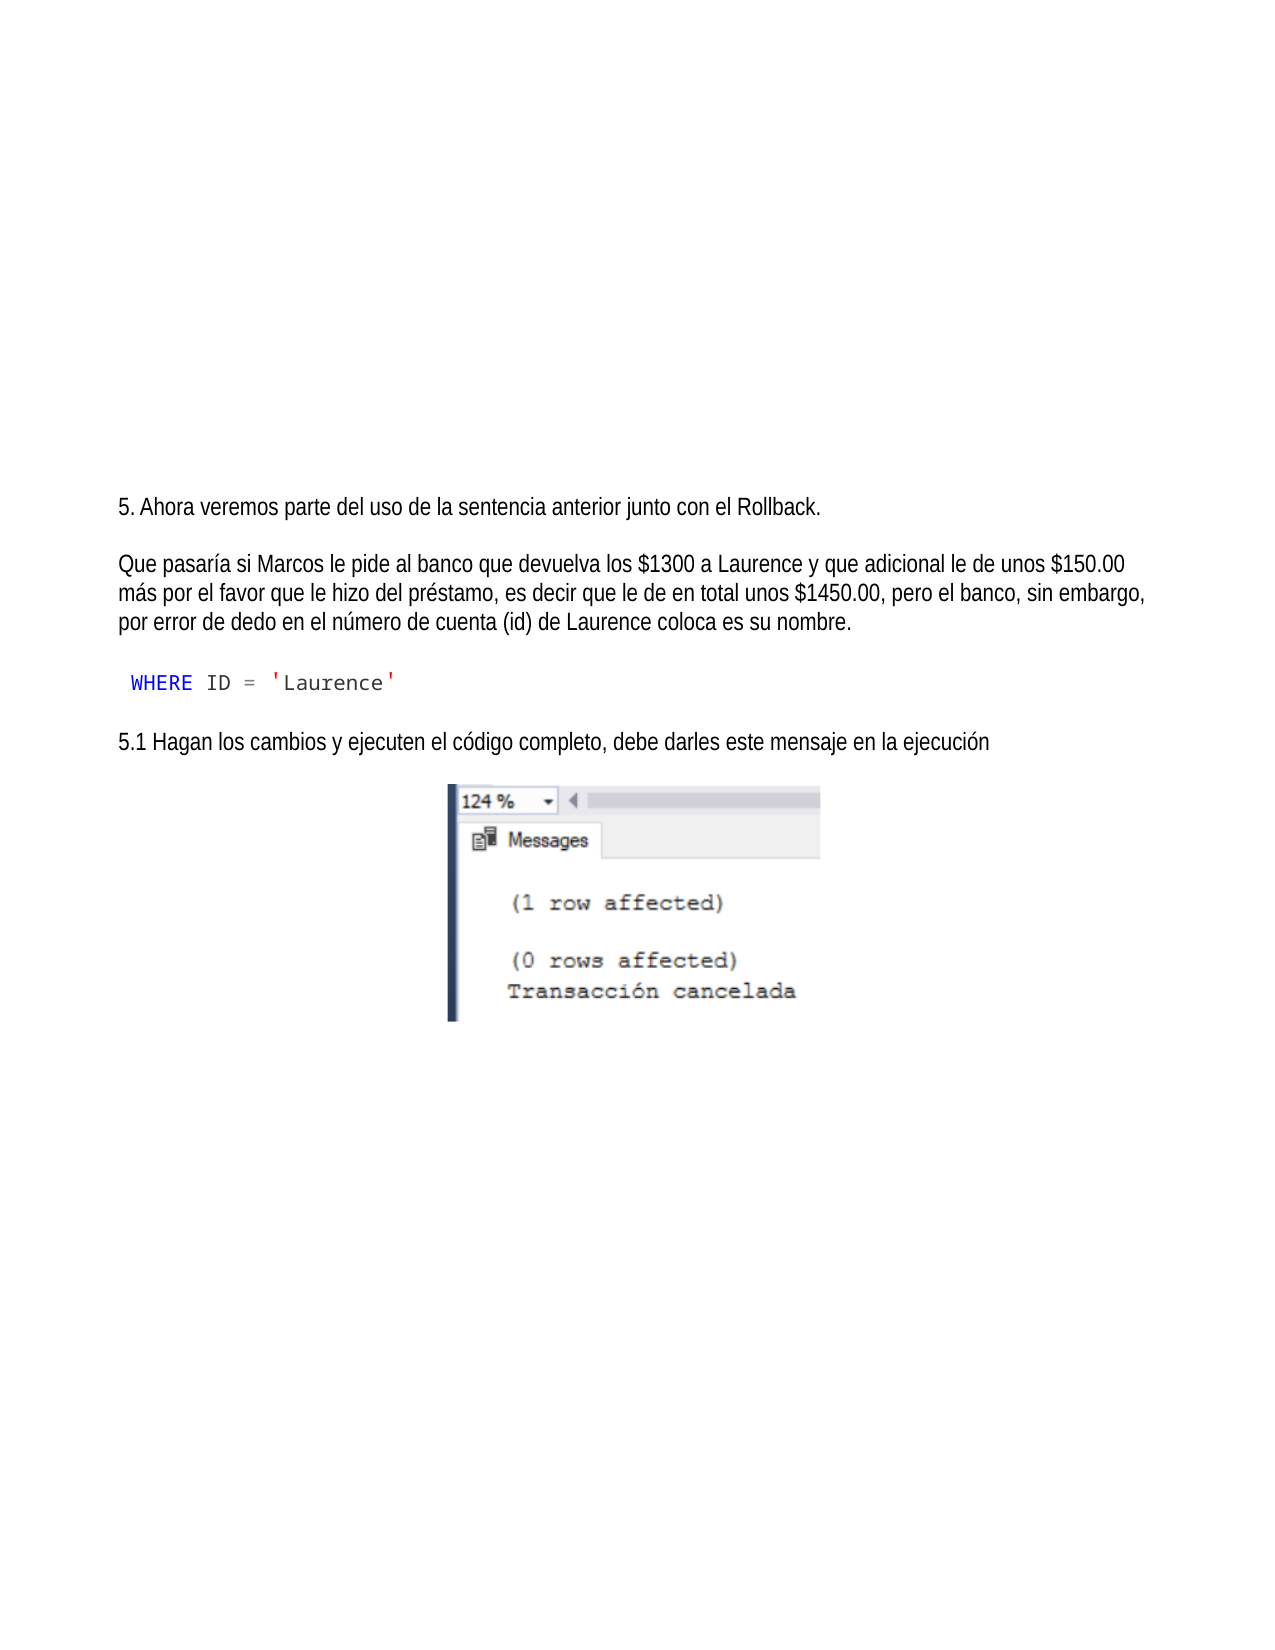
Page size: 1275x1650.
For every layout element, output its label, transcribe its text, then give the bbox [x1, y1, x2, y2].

picture [447, 784, 828, 1033]
text WHERE ID = 'Laurence' [118, 664, 1157, 698]
text 5.1 Hagan los cambios y ejecuten el código completo, debe darles este mensaje en la ejecución [118, 727, 1157, 755]
text 5. Ahora veremos parte del uso de la sentencia anterior junto con el Rollback. [118, 492, 1157, 521]
text Que pasaría si Marcos le pide al banco que devuelva los $1300 a Laurence y que adicional le de unos $150.00 más por el favor que le hizo del préstamo, es decir que le de en total unos $1450.00, pero el banco, sin embargo, por error de dedo en el número de cuenta (id) de Laurence coloca es su nombre. [118, 549, 1157, 635]
